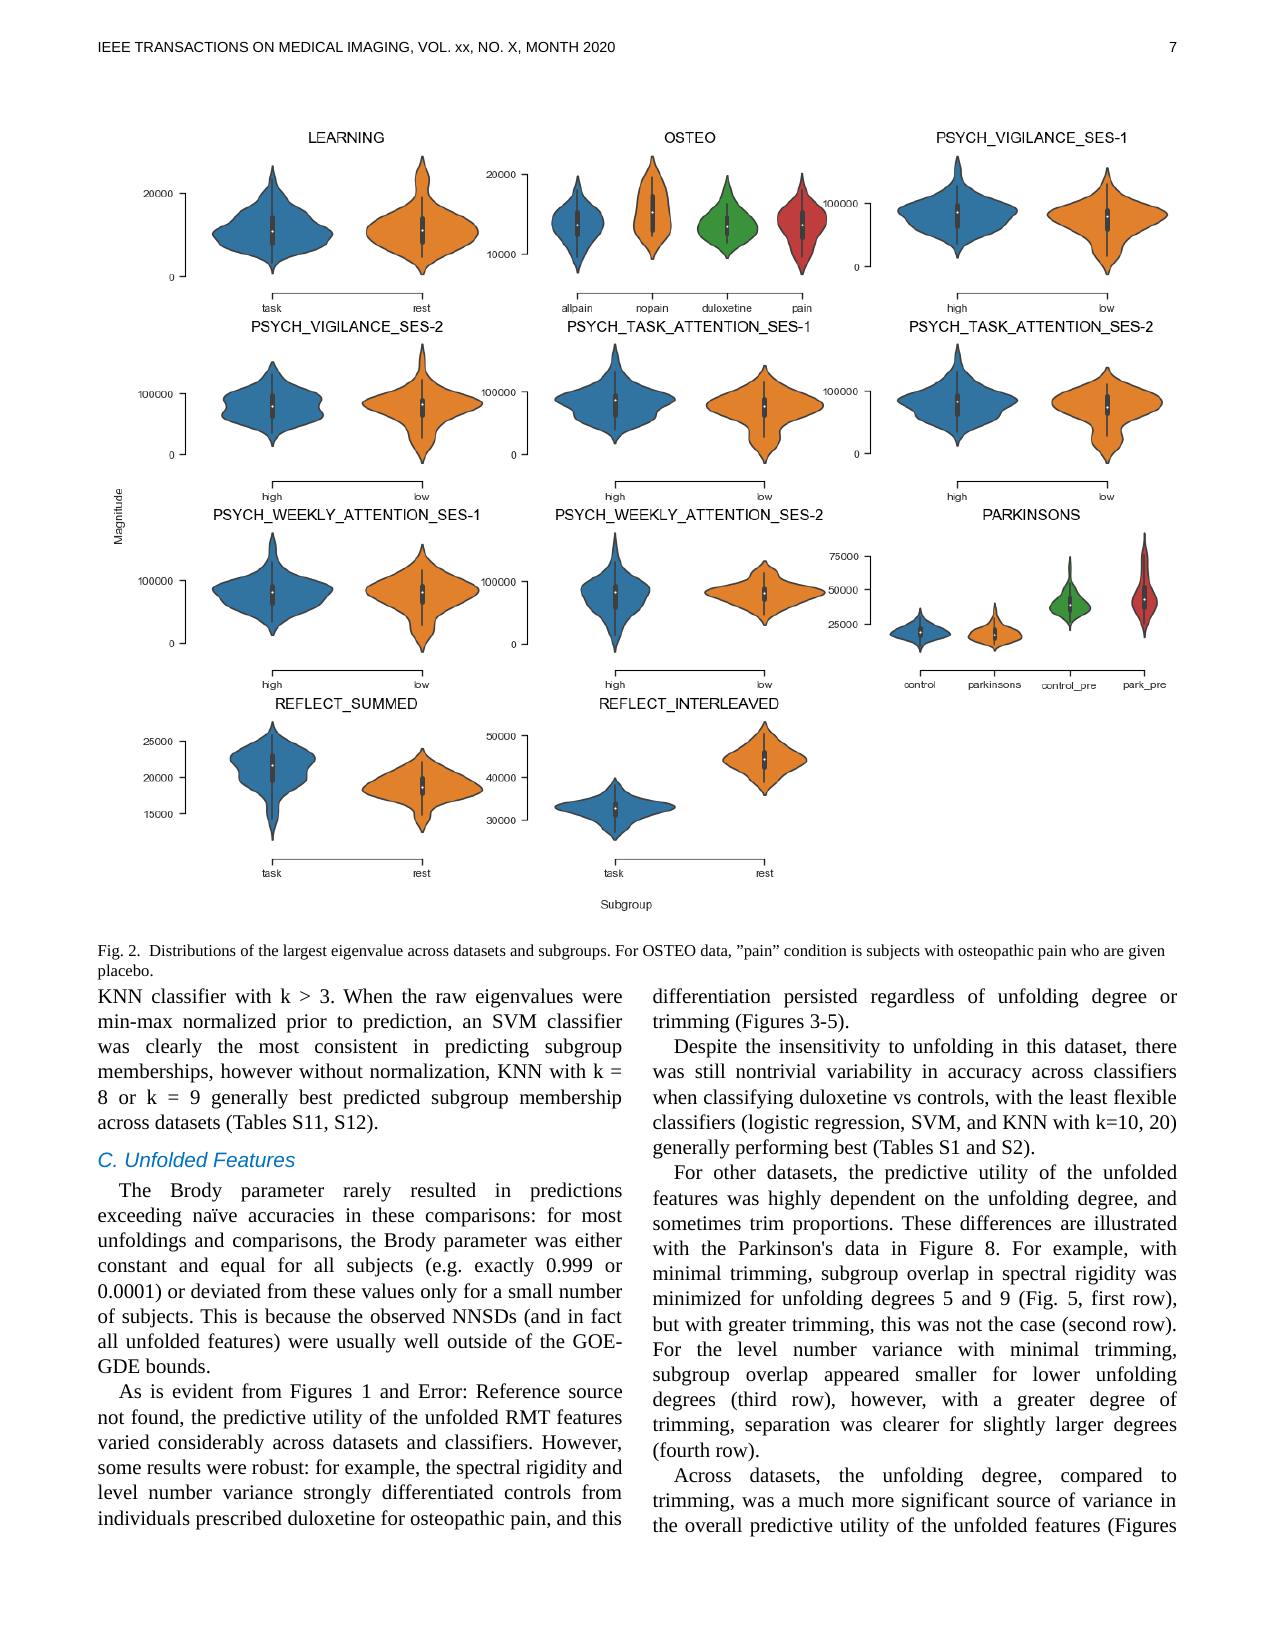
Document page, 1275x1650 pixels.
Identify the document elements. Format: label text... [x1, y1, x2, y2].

picture [97, 120, 1178, 938]
text As is evident from Figures 1 and 2, the predictive utility of the unfolded RMT features varied considerably across datasets and classifiers. However, some results were robust: for example, the spectral rigidity and level number variance strongly differentiated controls from individuals prescribed duloxetine for osteopathic pain, and this differentiation persisted regardless of unfolding degree or trimming (Figures 3-5). [97, 1379, 623, 1529]
text Fig. 2. Distributions of the largest eigenvalue across datasets and subgroups. For OSTEO data, ”pain” condition is subjects with osteopathic pain who are given placebo. [97, 938, 1178, 979]
text The Brody parameter rarely resulted in predictions exceeding naïve accuracies in these comparisons: for most unfoldings and comparisons, the Brody parameter was either constant and equal for all subjects (e.g. exactly 0.999 or 0.0001) or deviated from these values only for a small number of subjects. This is because the observed NNSDs (and in fact all unfolded features) were usually well outside of the GOE-GDE bounds. [97, 1178, 623, 1378]
text Despite the insensitivity to unfolding in this dataset, there was still nontrivial variability in accuracy across classifiers when classifying duloxetine vs controls, with the least flexible classifiers (logistic regression, SVM, and KNN with k=10, 20) generally performing best (Tables S1 and S2). [652, 1034, 1178, 1159]
text For other datasets, the predictive utility of the unfolded features was highly dependent on the unfolding degree, and sometimes trim proportions. These differences are illustrated with the Parkinson's data in Figure 8. For example, with minimal trimming, subgroup overlap in spectral rigidity was minimized for unfolding degrees 5 and 9 (Fig. 5, first row), but with greater trimming, this was not the case (second row). For the level number variance with minimal trimming, subgroup overlap appeared smaller for lower unfolding degrees (third row), however, with a greater degree of trimming, separation was clearer for slightly larger degrees (fourth row). [652, 1160, 1178, 1462]
text KNN classifier with k > 3. When the raw eigenvalues were min-max normalized prior to prediction, an SVM classifier was clearly the most consistent in predicting subgroup memberships, however without normalization, KNN with k = 8 or k = 9 generally best predicted subgroup membership across datasets (Tables S11, S12). [97, 983, 623, 1134]
subtitle C. Unfolded Features [97, 1147, 623, 1171]
text Across datasets, the unfolding degree, compared to trimming, was a much more significant source of variance in the overall predictive utility of the unfolded features (Figures [652, 1463, 1178, 1537]
text As is evident from Figures 1 and 2, the predictive utility of the unfolded RMT features varied considerably across datasets and classifiers. However, some results were robust: for example, the spectral rigidity and level number variance strongly differentiated controls from individuals prescribed duloxetine for osteopathic pain, and this differentiation persisted regardless of unfolding degree or trimming (Figures 3-5). [652, 983, 1178, 1033]
